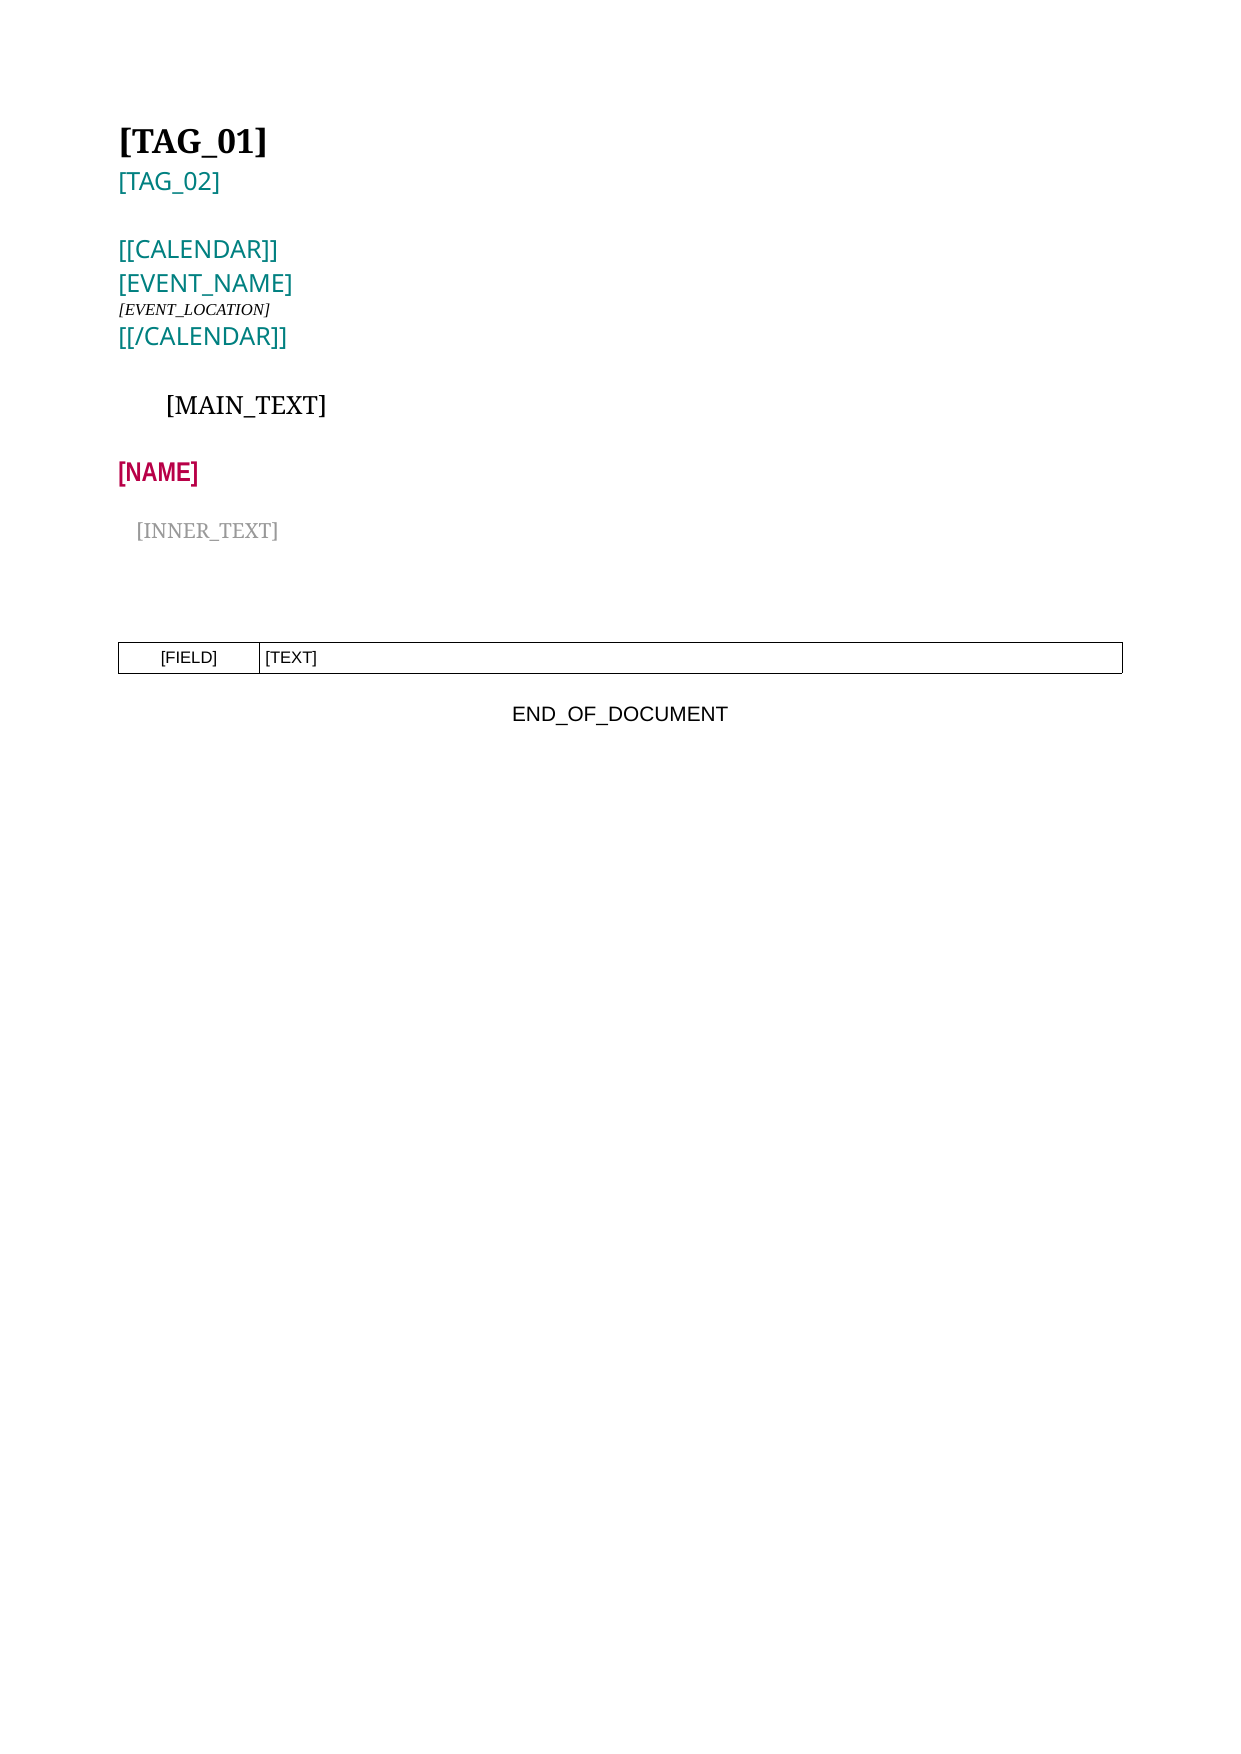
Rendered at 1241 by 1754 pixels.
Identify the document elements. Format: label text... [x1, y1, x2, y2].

text [MAIN_TEXT] [118, 388, 1122, 422]
text [TAG_01] [118, 118, 1122, 163]
text [NAME] [118, 456, 1122, 487]
text [[/CALENDAR]] [118, 319, 1122, 353]
text [[CALENDAR]] [118, 232, 1122, 266]
text [EVENT_LOCATION] [118, 300, 1122, 319]
text [INNER_TEXT] [118, 516, 1122, 544]
table_header [FIELD] [119, 643, 259, 673]
text [TAG_02] [118, 163, 1122, 198]
text [EVENT_NAME] [118, 266, 1122, 300]
text END_OF_DOCUMENT [118, 702, 1122, 726]
table_header [TEXT] [260, 643, 1122, 673]
